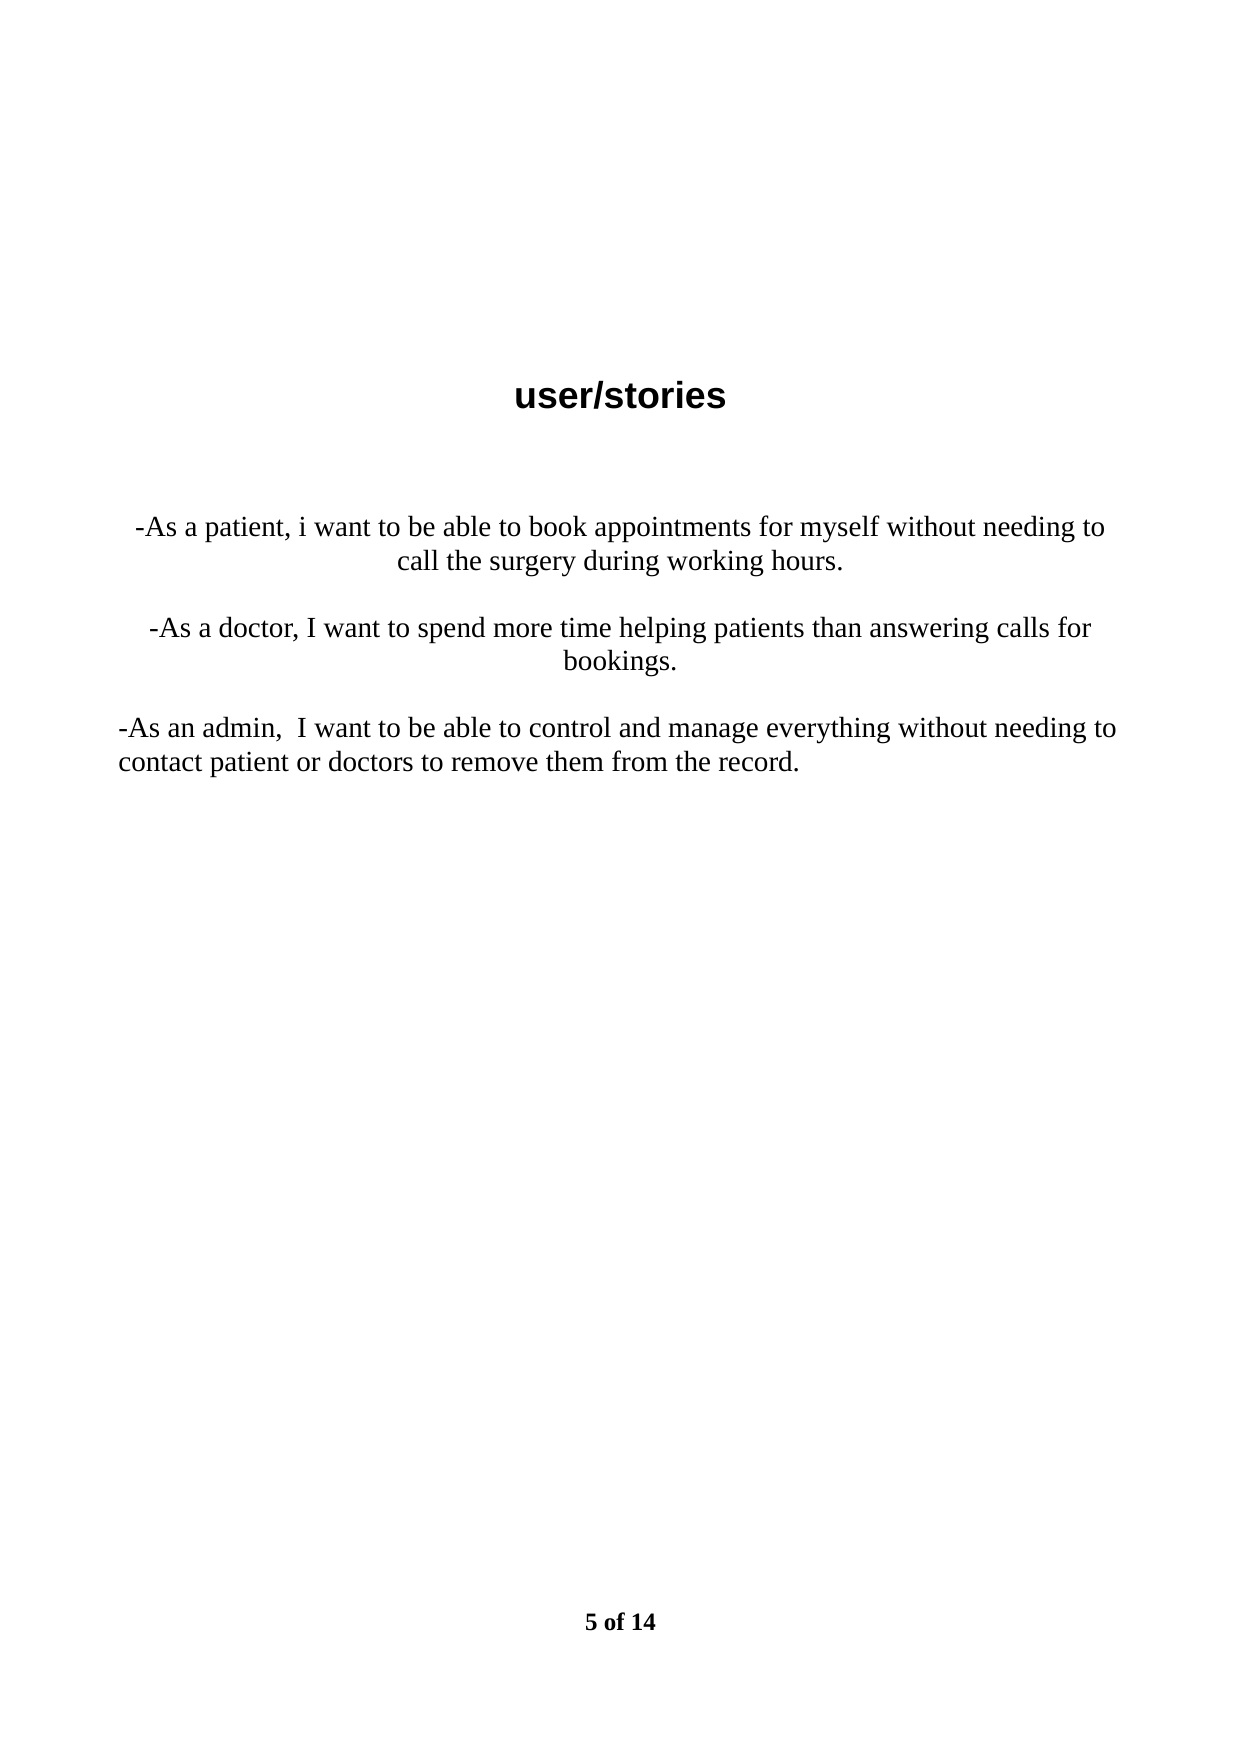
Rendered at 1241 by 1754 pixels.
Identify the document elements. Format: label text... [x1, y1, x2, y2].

text -As a patient, i want to be able to book appointments for myself without needing to call the surgery during working hours. [118, 509, 1122, 576]
text -As a doctor, I want to spend more time helping patients than answering calls for bookings. [118, 610, 1122, 677]
text -As an admin, I want to be able to control and manage everything without needing to contact patient or doctors to remove them from the record. [118, 711, 1122, 778]
subtitle user/stories [118, 373, 1122, 416]
